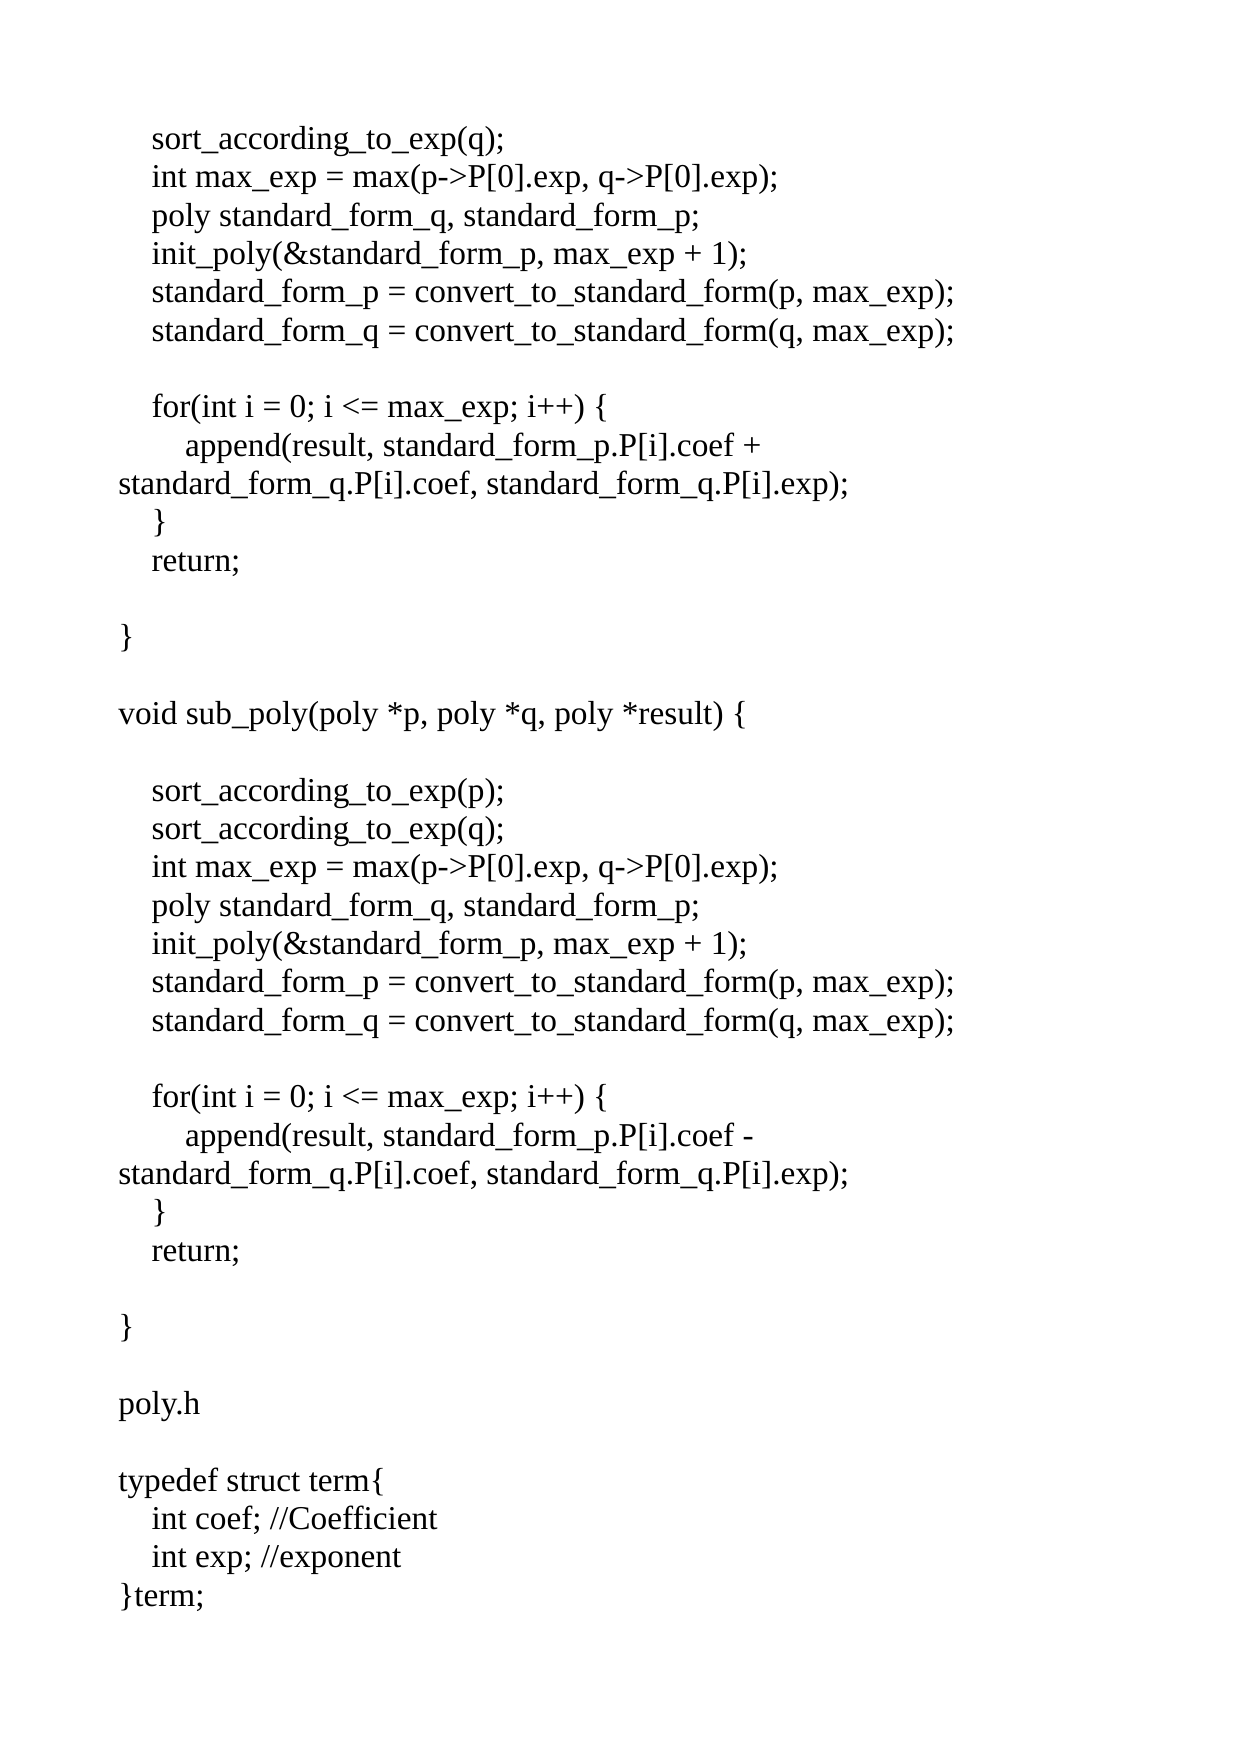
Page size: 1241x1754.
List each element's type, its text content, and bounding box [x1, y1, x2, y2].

text for(int i = 0; i <= max_exp; i++) { [118, 1076, 1122, 1115]
text sort_according_to_exp(p); [118, 770, 1122, 808]
text init_poly(&standard_form_p, max_exp + 1); [118, 923, 1122, 961]
text standard_form_q = convert_to_standard_form(q, max_exp); [118, 1000, 1122, 1038]
text poly standard_form_q, standard_form_p; [118, 195, 1122, 233]
text return; [118, 540, 1122, 578]
text } [118, 501, 1122, 540]
text append(result, standard_form_p.P[i].coef - standard_form_q.P[i].coef, standard_form_q.P[i].exp); [118, 1115, 1122, 1191]
text for(int i = 0; i <= max_exp; i++) { [118, 386, 1122, 425]
text }term; [118, 1575, 1122, 1613]
text int coef; //Coefficient [118, 1498, 1122, 1536]
text standard_form_p = convert_to_standard_form(p, max_exp); [118, 271, 1122, 310]
text int exp; //exponent [118, 1536, 1122, 1575]
text int max_exp = max(p->P[0].exp, q->P[0].exp); [118, 156, 1122, 195]
text int max_exp = max(p->P[0].exp, q->P[0].exp); [118, 846, 1122, 885]
text typedef struct term{ [118, 1460, 1122, 1498]
text standard_form_q = convert_to_standard_form(q, max_exp); [118, 310, 1122, 348]
text } [118, 1306, 1122, 1345]
text append(result, standard_form_p.P[i].coef + standard_form_q.P[i].coef, standard_form_q.P[i].exp); [118, 425, 1122, 501]
text return; [118, 1230, 1122, 1268]
text } [118, 616, 1122, 655]
text void sub_poly(poly *p, poly *q, poly *result) { [118, 693, 1122, 731]
text standard_form_p = convert_to_standard_form(p, max_exp); [118, 961, 1122, 1000]
text } [118, 1191, 1122, 1230]
text init_poly(&standard_form_p, max_exp + 1); [118, 233, 1122, 271]
text sort_according_to_exp(q); [118, 808, 1122, 846]
text sort_according_to_exp(q); [118, 118, 1122, 156]
text poly.h [118, 1383, 1122, 1421]
text poly standard_form_q, standard_form_p; [118, 885, 1122, 923]
